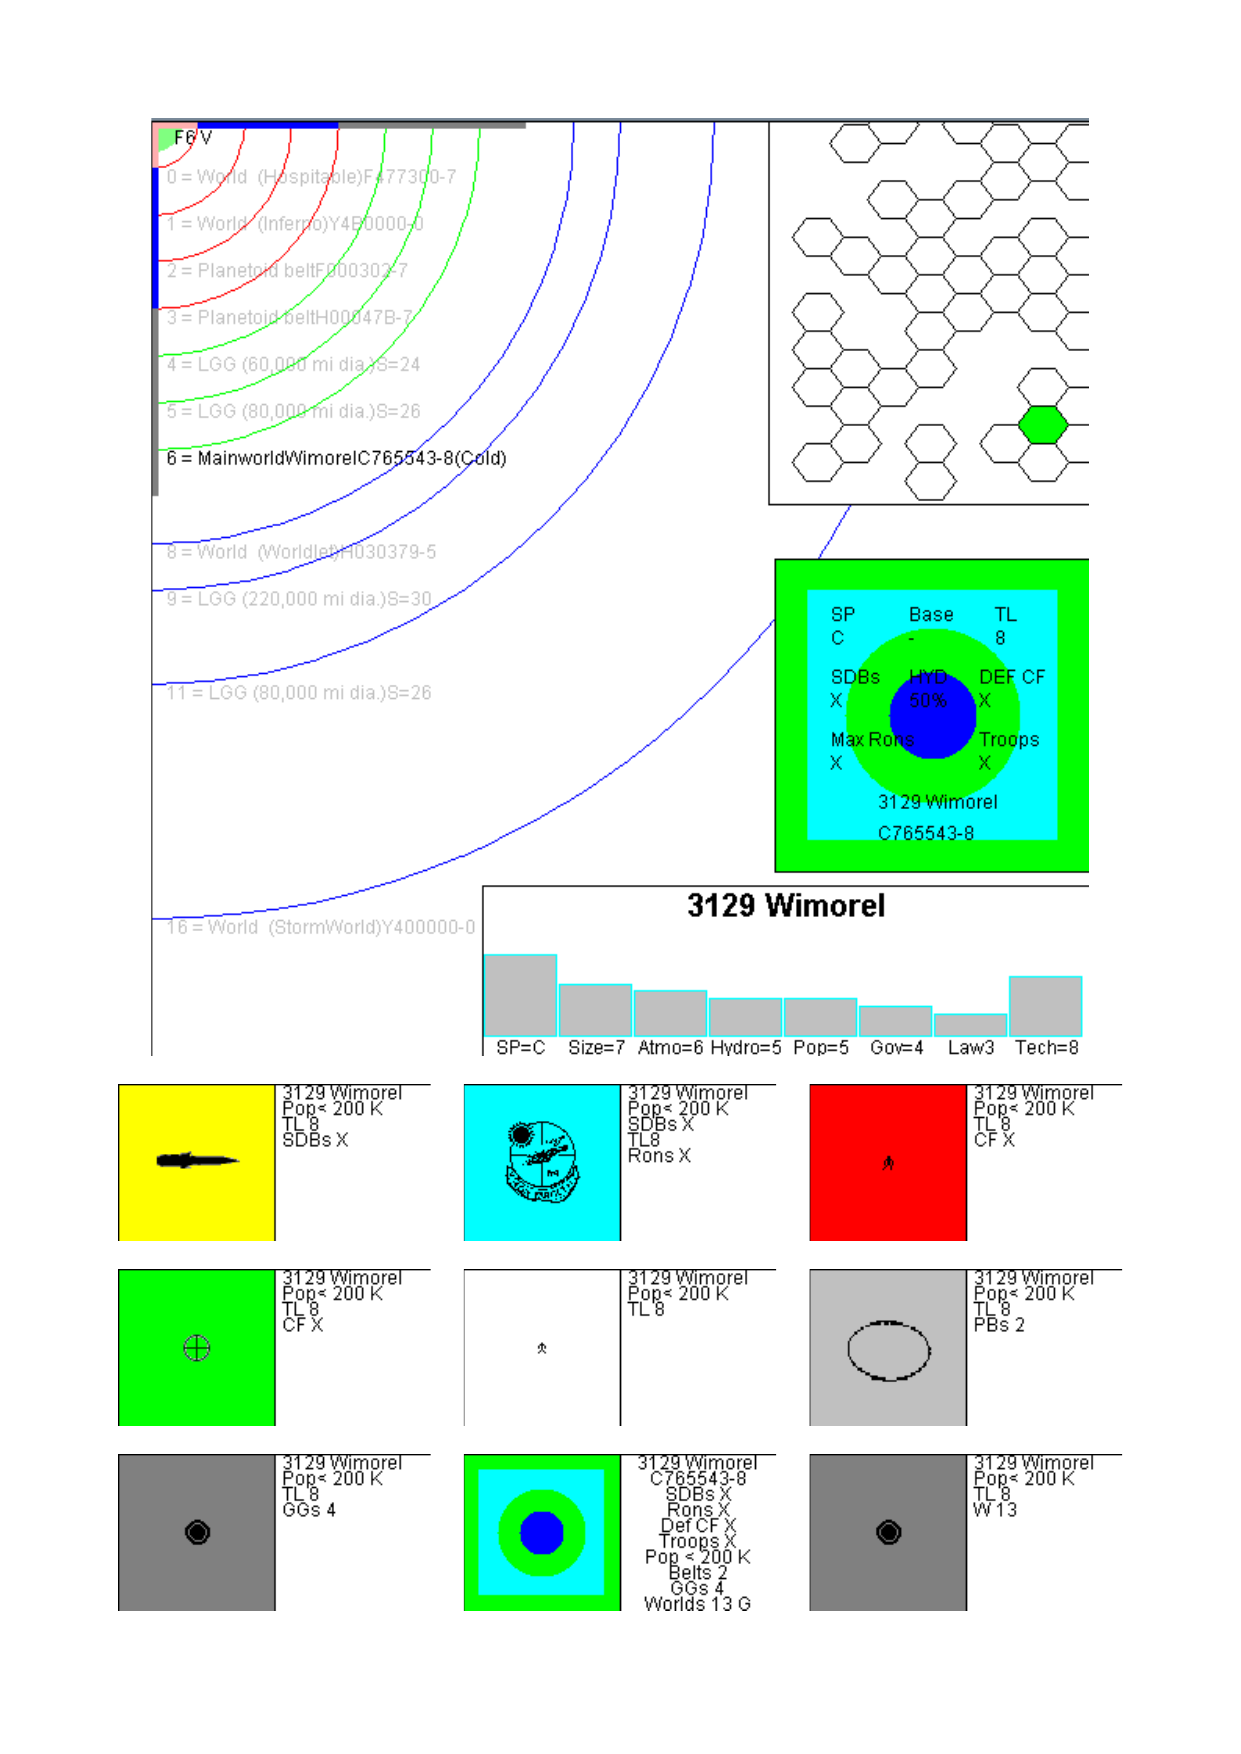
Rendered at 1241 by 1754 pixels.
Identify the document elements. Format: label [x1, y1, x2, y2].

picture [118, 1454, 431, 1611]
picture [809, 1269, 1123, 1426]
picture [463, 1454, 777, 1611]
picture [463, 1269, 777, 1426]
picture [151, 118, 1089, 1056]
picture [118, 1269, 431, 1426]
picture [463, 1084, 777, 1241]
picture [118, 1084, 431, 1241]
picture [809, 1454, 1123, 1611]
picture [809, 1084, 1123, 1241]
